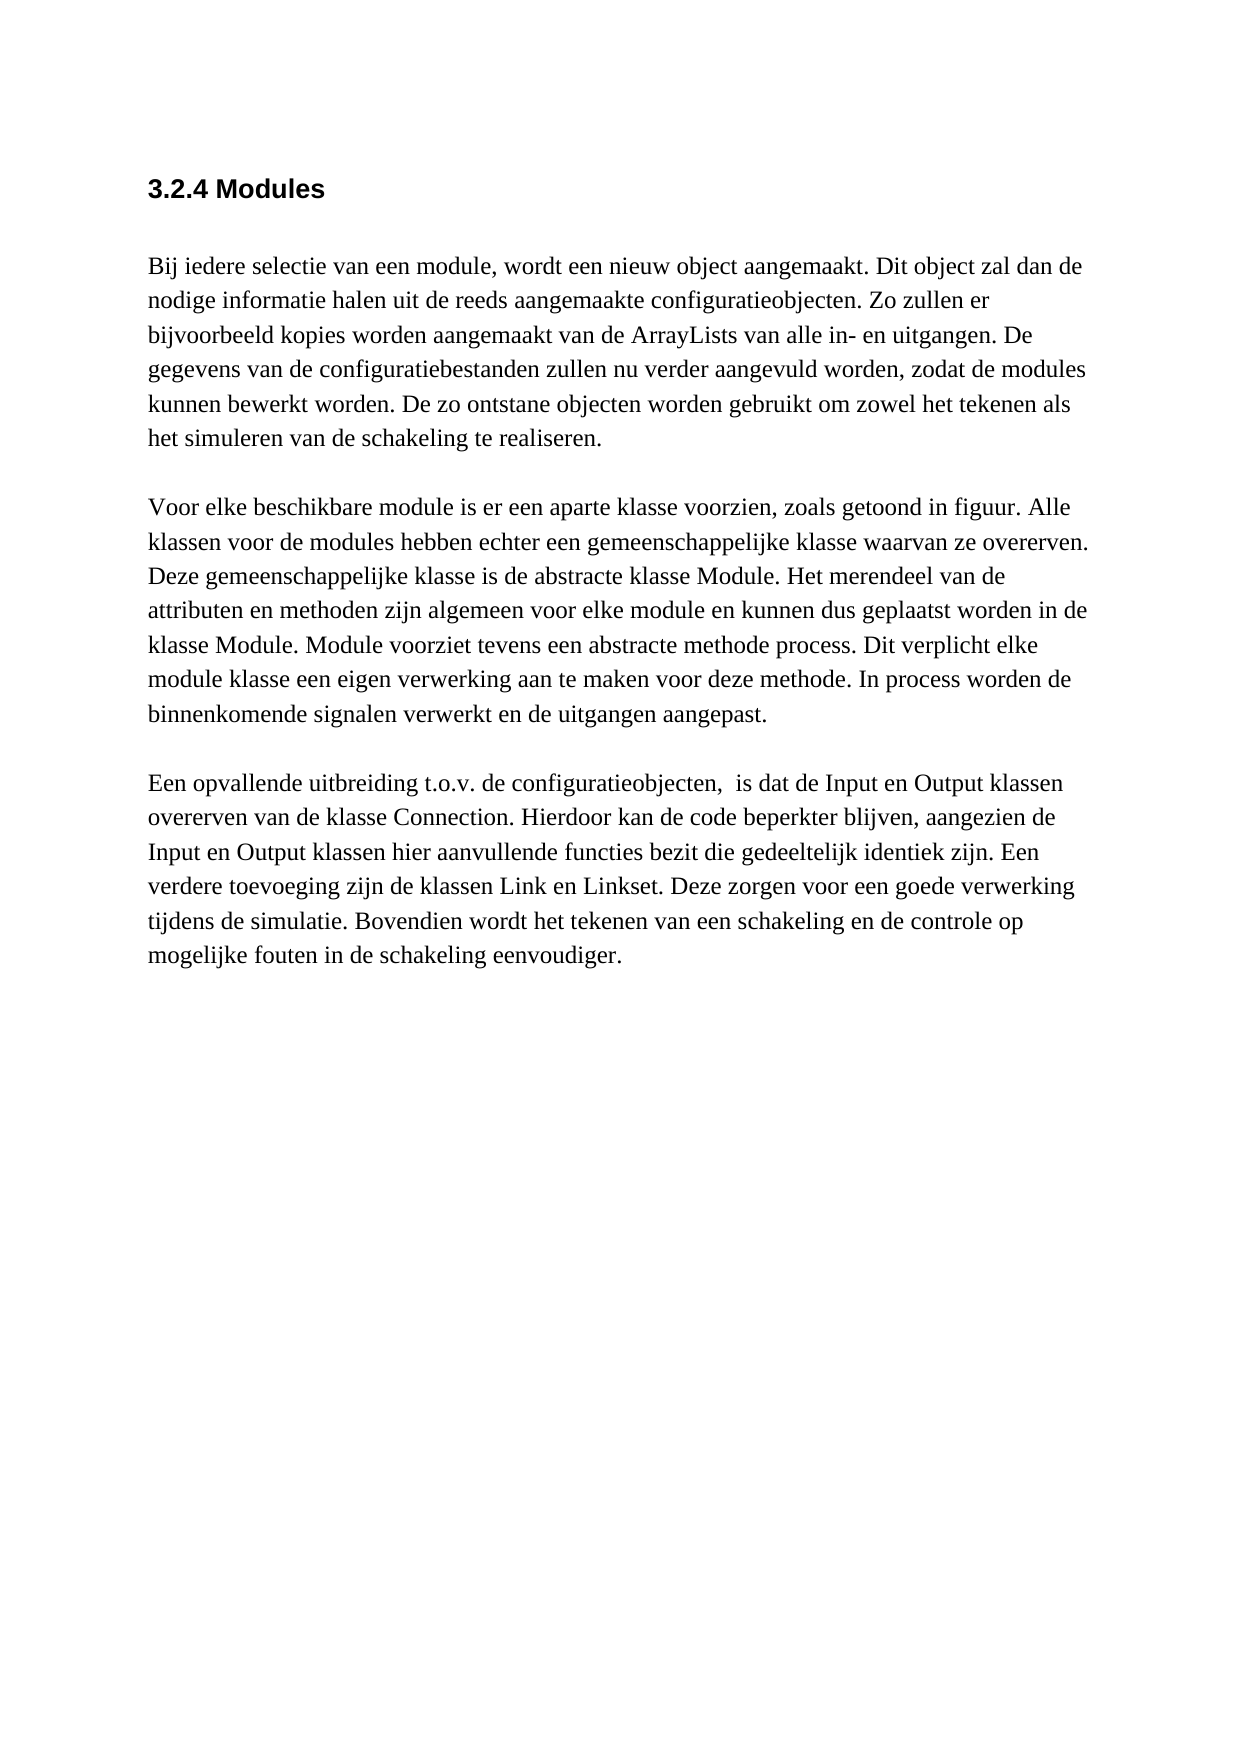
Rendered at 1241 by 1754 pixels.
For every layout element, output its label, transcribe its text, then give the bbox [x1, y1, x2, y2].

text Voor elke beschikbare module is er een aparte klasse voorzien, zoals getoond in figuur. Alle klassen voor de modules hebben echter een gemeenschappelijke klasse waarvan ze overerven. Deze gemeenschappelijke klasse is de abstracte klasse Module. Het merendeel van de attributen en methoden zijn algemeen voor elke module en kunnen dus geplaatst worden in de klasse Module. Module voorziet tevens een abstracte methode process. Dit verplicht elke module klasse een eigen verwerking aan te maken voor deze methode. In process worden de binnenkomende signalen verwerkt en de uitgangen aangepast. [148, 492, 1093, 728]
text Een opvallende uitbreiding t.o.v. de configuratieobjecten, is dat de Input en Output klassen overerven van de klasse Connection. Hierdoor kan de code beperkter blijven, aangezien de Input en Output klassen hier aanvullende functies bezit die gedeeltelijk identiek zijn. Een verdere toevoeging zijn de klassen Link en Linkset. Deze zorgen voor een goede verwerking tijdens de simulatie. Bovendien wordt het tekenen van een schakeling en de controle op mogelijke fouten in de schakeling eenvoudiger. [148, 768, 1093, 969]
subtitle 3.2.4 Modules [148, 173, 1093, 204]
text Bij iedere selectie van een module, wordt een nieuw object aangemaakt. Dit object zal dan de nodige informatie halen uit de reeds aangemaakte configuratieobjecten. Zo zullen er bijvoorbeeld kopies worden aangemaakt van de ArrayLists van alle in- en uitgangen. De gegevens van de configuratiebestanden zullen nu verder aangevuld worden, zodat de modules kunnen bewerkt worden. De zo ontstane objecten worden gebruikt om zowel het tekenen als het simuleren van de schakeling te realiseren. [148, 251, 1093, 452]
